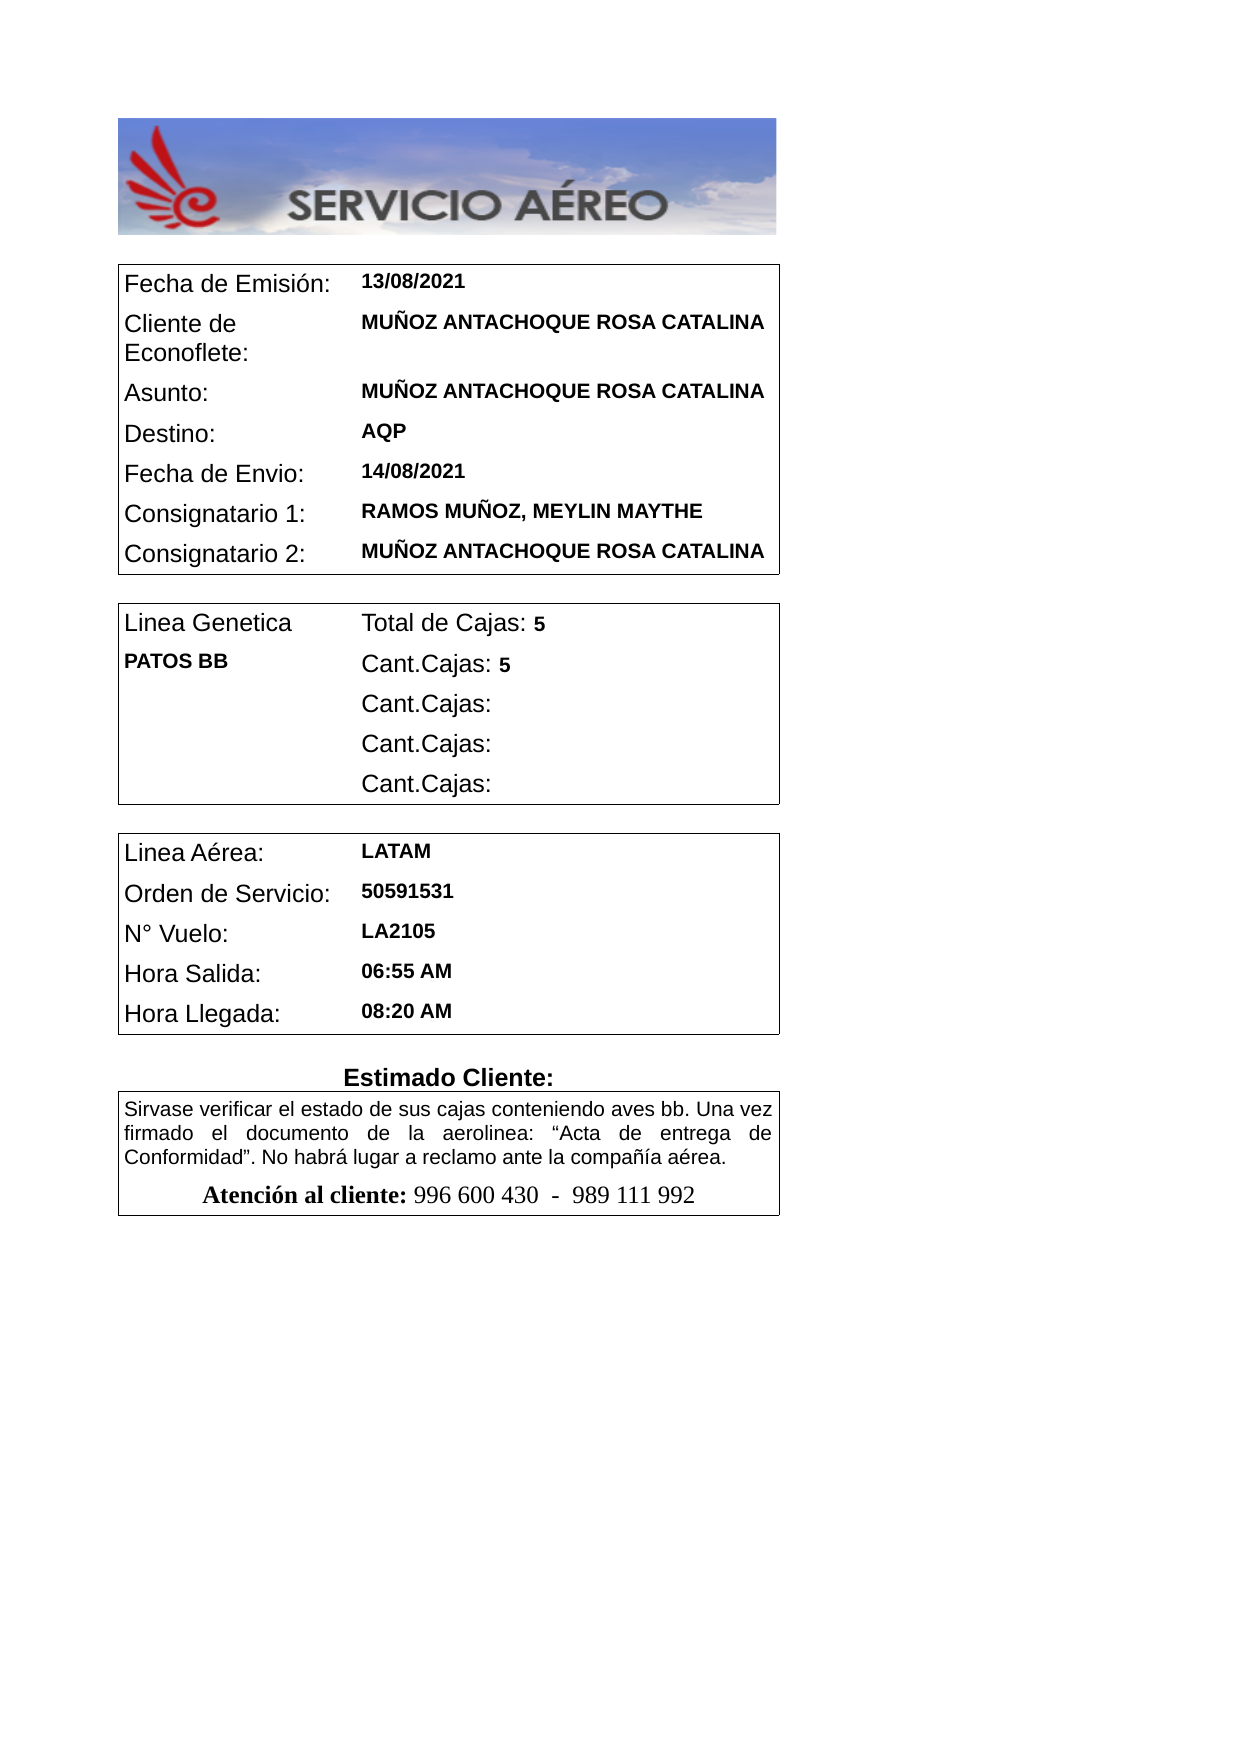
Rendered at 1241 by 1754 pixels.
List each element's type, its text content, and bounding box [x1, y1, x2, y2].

table_cell Cant.Cajas: 5 [356, 643, 779, 683]
table_cell 50591531 [356, 873, 779, 913]
table_cell MUÑOZ ANTACHOQUE ROSA CATALINA [356, 304, 779, 373]
table_cell MUÑOZ ANTACHOQUE ROSA CATALINA [356, 534, 779, 574]
table_cell Orden de Servicio: [119, 873, 356, 913]
table_cell [119, 723, 356, 763]
table_cell Cliente de Econoflete: [119, 304, 356, 373]
table_cell Linea Genetica [119, 604, 356, 643]
table_cell RAMOS MUÑOZ, MEYLIN MAYTHE [356, 493, 779, 533]
table_cell 08:20 AM [356, 994, 779, 1034]
table_cell Cant.Cajas: [356, 764, 779, 804]
table_cell PATOS BB [119, 643, 356, 683]
table_cell 06:55 AM [356, 953, 779, 993]
picture [118, 118, 777, 235]
table_cell Fecha de Envio: [119, 453, 356, 493]
table_cell 14/08/2021 [356, 453, 779, 493]
table_cell Asunto: [119, 373, 356, 413]
table_cell LA2105 [356, 913, 779, 953]
table_header 13/08/2021 [356, 265, 779, 304]
table_cell LATAM [356, 834, 779, 873]
table_cell [356, 575, 779, 603]
table_cell Sirvase verificar el estado de sus cajas conteniendo aves bb. Una vez firmado el documento de la aerolinea: “Acta de entrega de Conformidad”. No habrá lugar a reclamo ante la compañía aérea. [119, 1092, 779, 1175]
table_cell Consignatario 1: [119, 493, 356, 533]
table_cell AQP [356, 413, 779, 453]
table_cell Destino: [119, 413, 356, 453]
table_cell Consignatario 2: [119, 534, 356, 574]
table_cell Hora Llegada: [119, 994, 356, 1034]
table_cell Cant.Cajas: [356, 683, 779, 723]
table_cell N° Vuelo: [119, 913, 356, 953]
table_cell [118, 805, 356, 833]
table_cell [119, 764, 356, 804]
table_cell [356, 805, 779, 833]
table_cell Linea Aérea: [119, 834, 356, 873]
table_cell MUÑOZ ANTACHOQUE ROSA CATALINA [356, 373, 779, 413]
table_cell Atención al cliente: 996 600 430 - 989 111 992 [119, 1175, 779, 1215]
table_cell [119, 683, 356, 723]
table_cell Total de Cajas: 5 [356, 604, 779, 643]
table_cell Cant.Cajas: [356, 723, 779, 763]
table_cell [118, 575, 356, 603]
table_header Fecha de Emisión: [119, 265, 356, 304]
table_cell Estimado Cliente: [118, 1035, 779, 1091]
table_cell Hora Salida: [119, 953, 356, 993]
